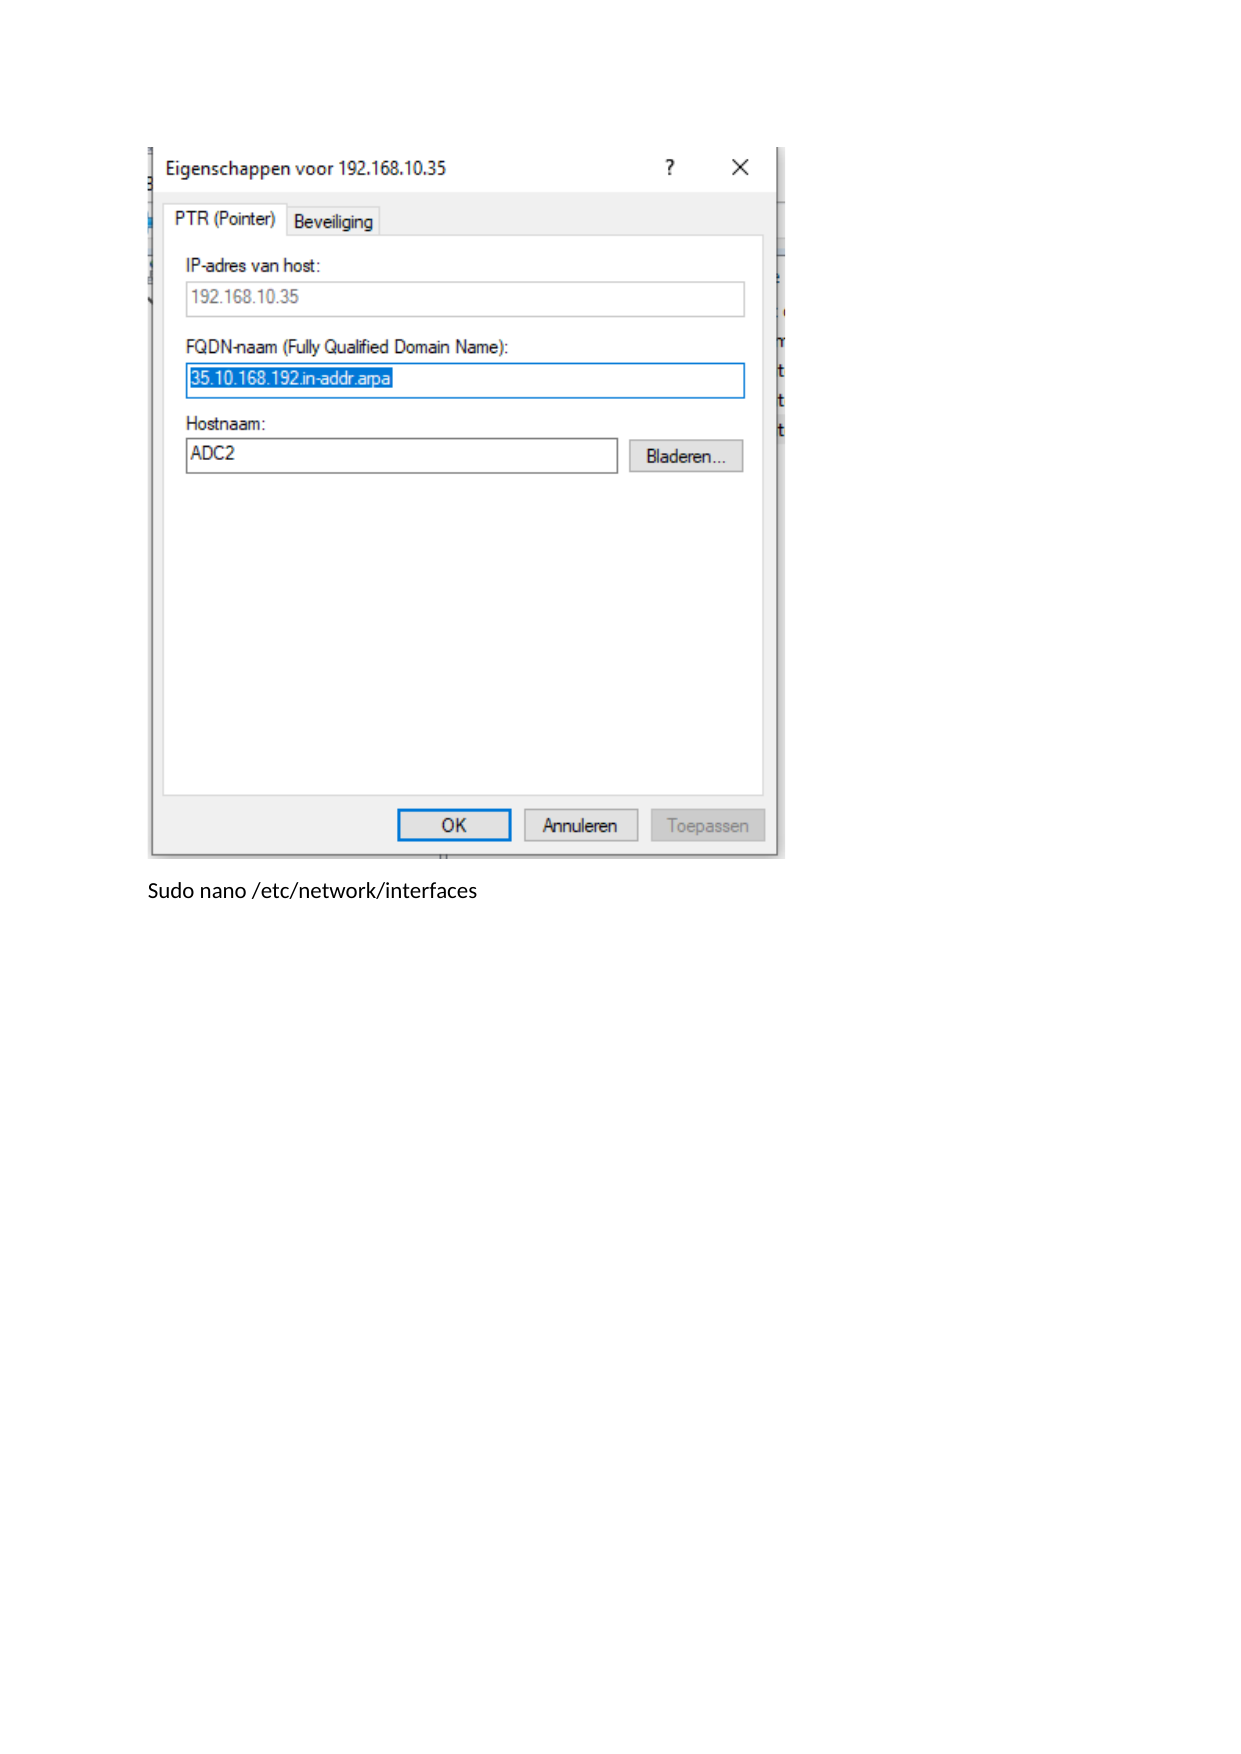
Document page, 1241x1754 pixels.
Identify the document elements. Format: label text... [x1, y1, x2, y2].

text Sudo nano /etc/network/interfaces [148, 876, 1093, 904]
